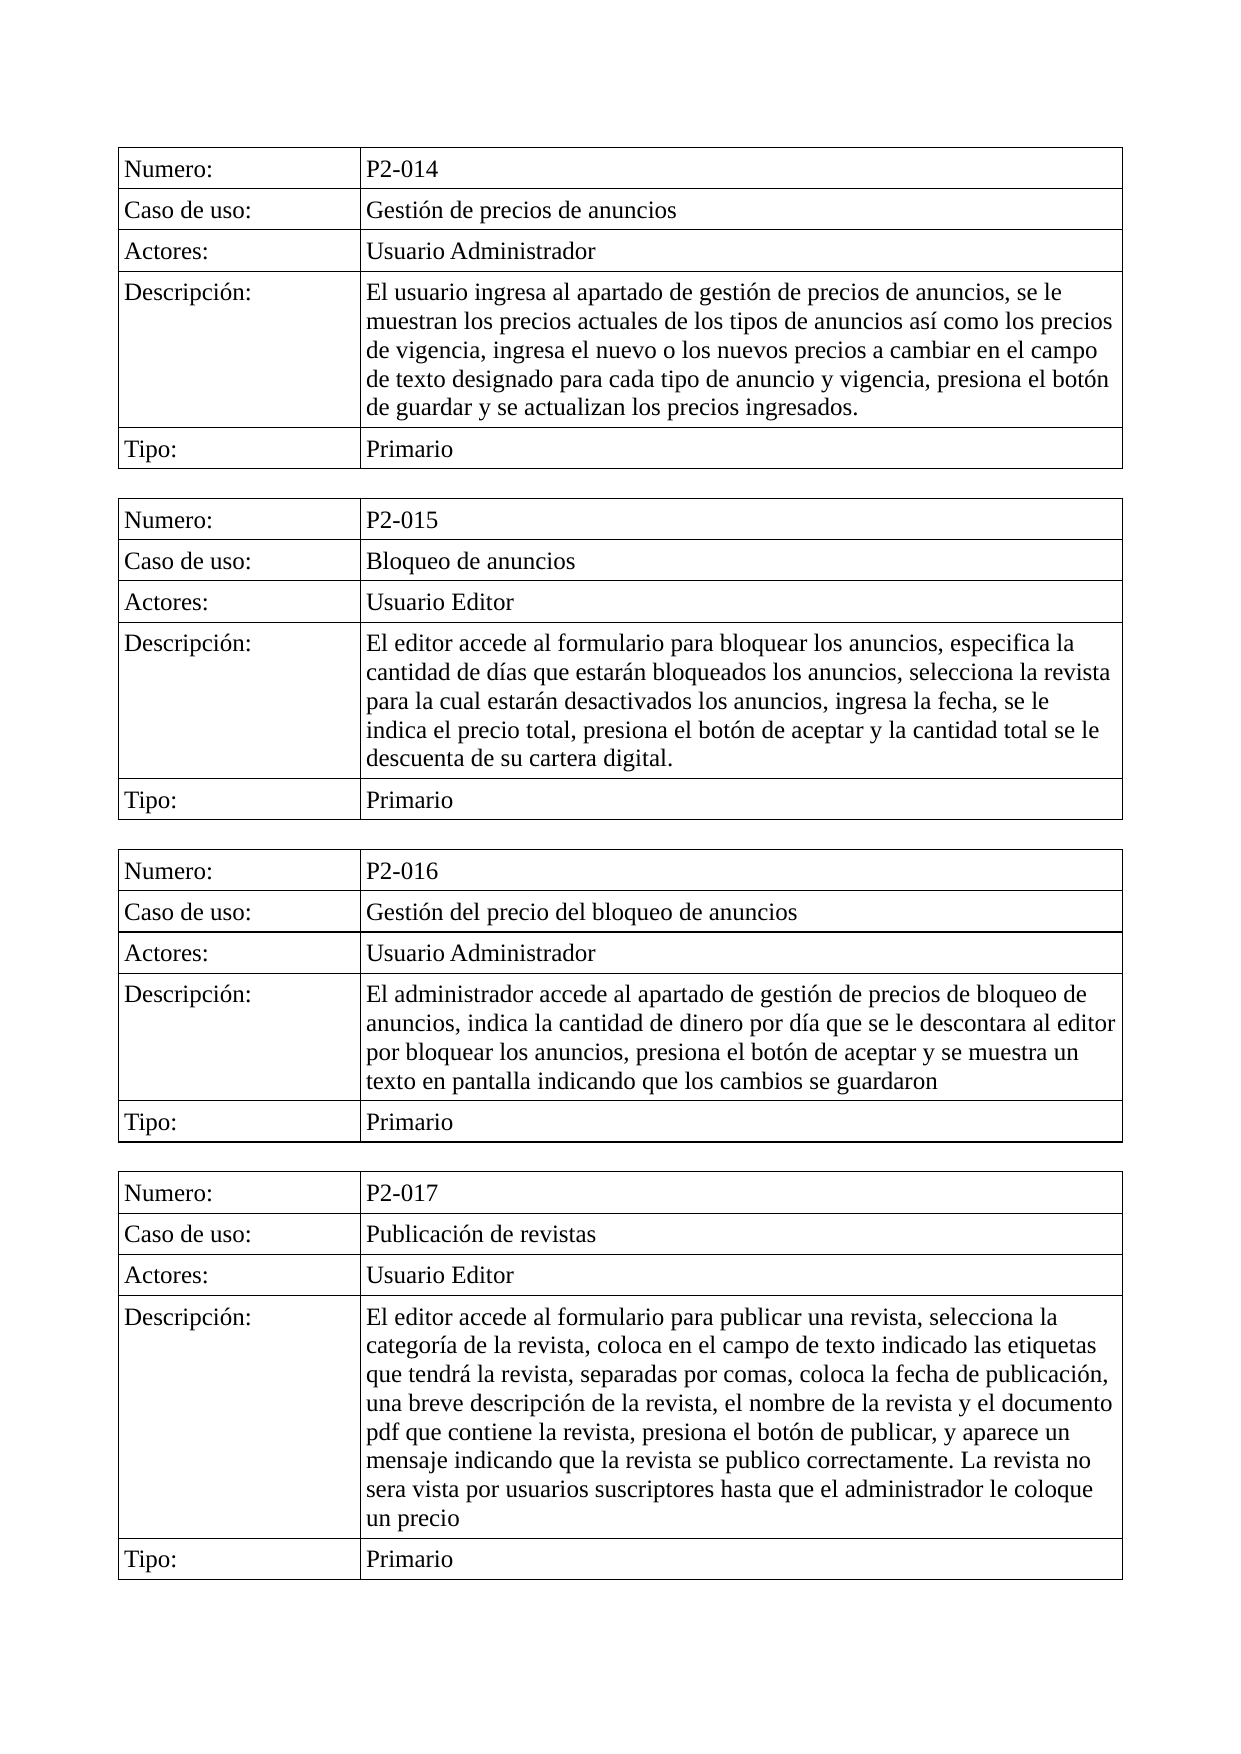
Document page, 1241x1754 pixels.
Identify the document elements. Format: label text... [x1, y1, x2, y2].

table_header Numero: [119, 850, 360, 890]
table_cell Caso de uso: [119, 540, 360, 580]
table_cell Primario [361, 428, 1122, 468]
table_cell Actores: [119, 581, 360, 622]
table_header Numero: [119, 148, 360, 188]
table_header Numero: [119, 1172, 360, 1212]
table_cell Gestión de precios de anuncios [361, 189, 1122, 229]
table_cell Descripción: [119, 1296, 360, 1537]
table_cell Primario [361, 1539, 1122, 1579]
table_cell Descripción: [119, 623, 360, 778]
table_cell Primario [361, 779, 1122, 819]
table_cell Actores: [119, 933, 360, 973]
table_cell Usuario Editor [361, 581, 1122, 622]
table_cell Publicación de revistas [361, 1214, 1122, 1254]
table_header P2-016 [361, 850, 1122, 890]
table_cell Descripción: [119, 272, 360, 427]
table_cell Descripción: [119, 974, 360, 1100]
table_cell Tipo: [119, 428, 360, 468]
table_cell Tipo: [119, 1101, 360, 1141]
table_header P2-017 [361, 1172, 1122, 1212]
table_cell Tipo: [119, 1539, 360, 1579]
table_cell El usuario ingresa al apartado de gestión de precios de anuncios, se le muestran los precios actuales de los tipos de anuncios así como los precios de vigencia, ingresa el nuevo o los nuevos precios a cambiar en el campo de texto designado para cada tipo de anuncio y vigencia, presiona el botón de guardar y se actualizan los precios ingresados. [361, 272, 1122, 427]
table_cell Tipo: [119, 779, 360, 819]
table_cell Usuario Editor [361, 1255, 1122, 1295]
table_header Numero: [119, 499, 360, 539]
table_cell El administrador accede al apartado de gestión de precios de bloqueo de anuncios, indica la cantidad de dinero por día que se le descontara al editor por bloquear los anuncios, presiona el botón de aceptar y se muestra un texto en pantalla indicando que los cambios se guardaron [361, 974, 1122, 1100]
table_header P2-015 [361, 499, 1122, 539]
table_cell El editor accede al formulario para bloquear los anuncios, especifica la cantidad de días que estarán bloqueados los anuncios, selecciona la revista para la cual estarán desactivados los anuncios, ingresa la fecha, se le indica el precio total, presiona el botón de aceptar y la cantidad total se le descuenta de su cartera digital. [361, 623, 1122, 778]
table_cell Caso de uso: [119, 189, 360, 229]
table_cell Actores: [119, 230, 360, 271]
table_cell Caso de uso: [119, 1214, 360, 1254]
table_header P2-014 [361, 148, 1122, 188]
table_cell Gestión del precio del bloqueo de anuncios [361, 891, 1122, 931]
table_cell Usuario Administrador [361, 933, 1122, 973]
table_cell Bloqueo de anuncios [361, 540, 1122, 580]
table_cell Actores: [119, 1255, 360, 1295]
table_cell Primario [361, 1101, 1122, 1141]
table_cell Caso de uso: [119, 891, 360, 931]
table_cell Usuario Administrador [361, 230, 1122, 271]
table_cell El editor accede al formulario para publicar una revista, selecciona la categoría de la revista, coloca en el campo de texto indicado las etiquetas que tendrá la revista, separadas por comas, coloca la fecha de publicación, una breve descripción de la revista, el nombre de la revista y el documento pdf que contiene la revista, presiona el botón de publicar, y aparece un mensaje indicando que la revista se publico correctamente. La revista no sera vista por usuarios suscriptores hasta que el administrador le coloque un precio [361, 1296, 1122, 1537]
